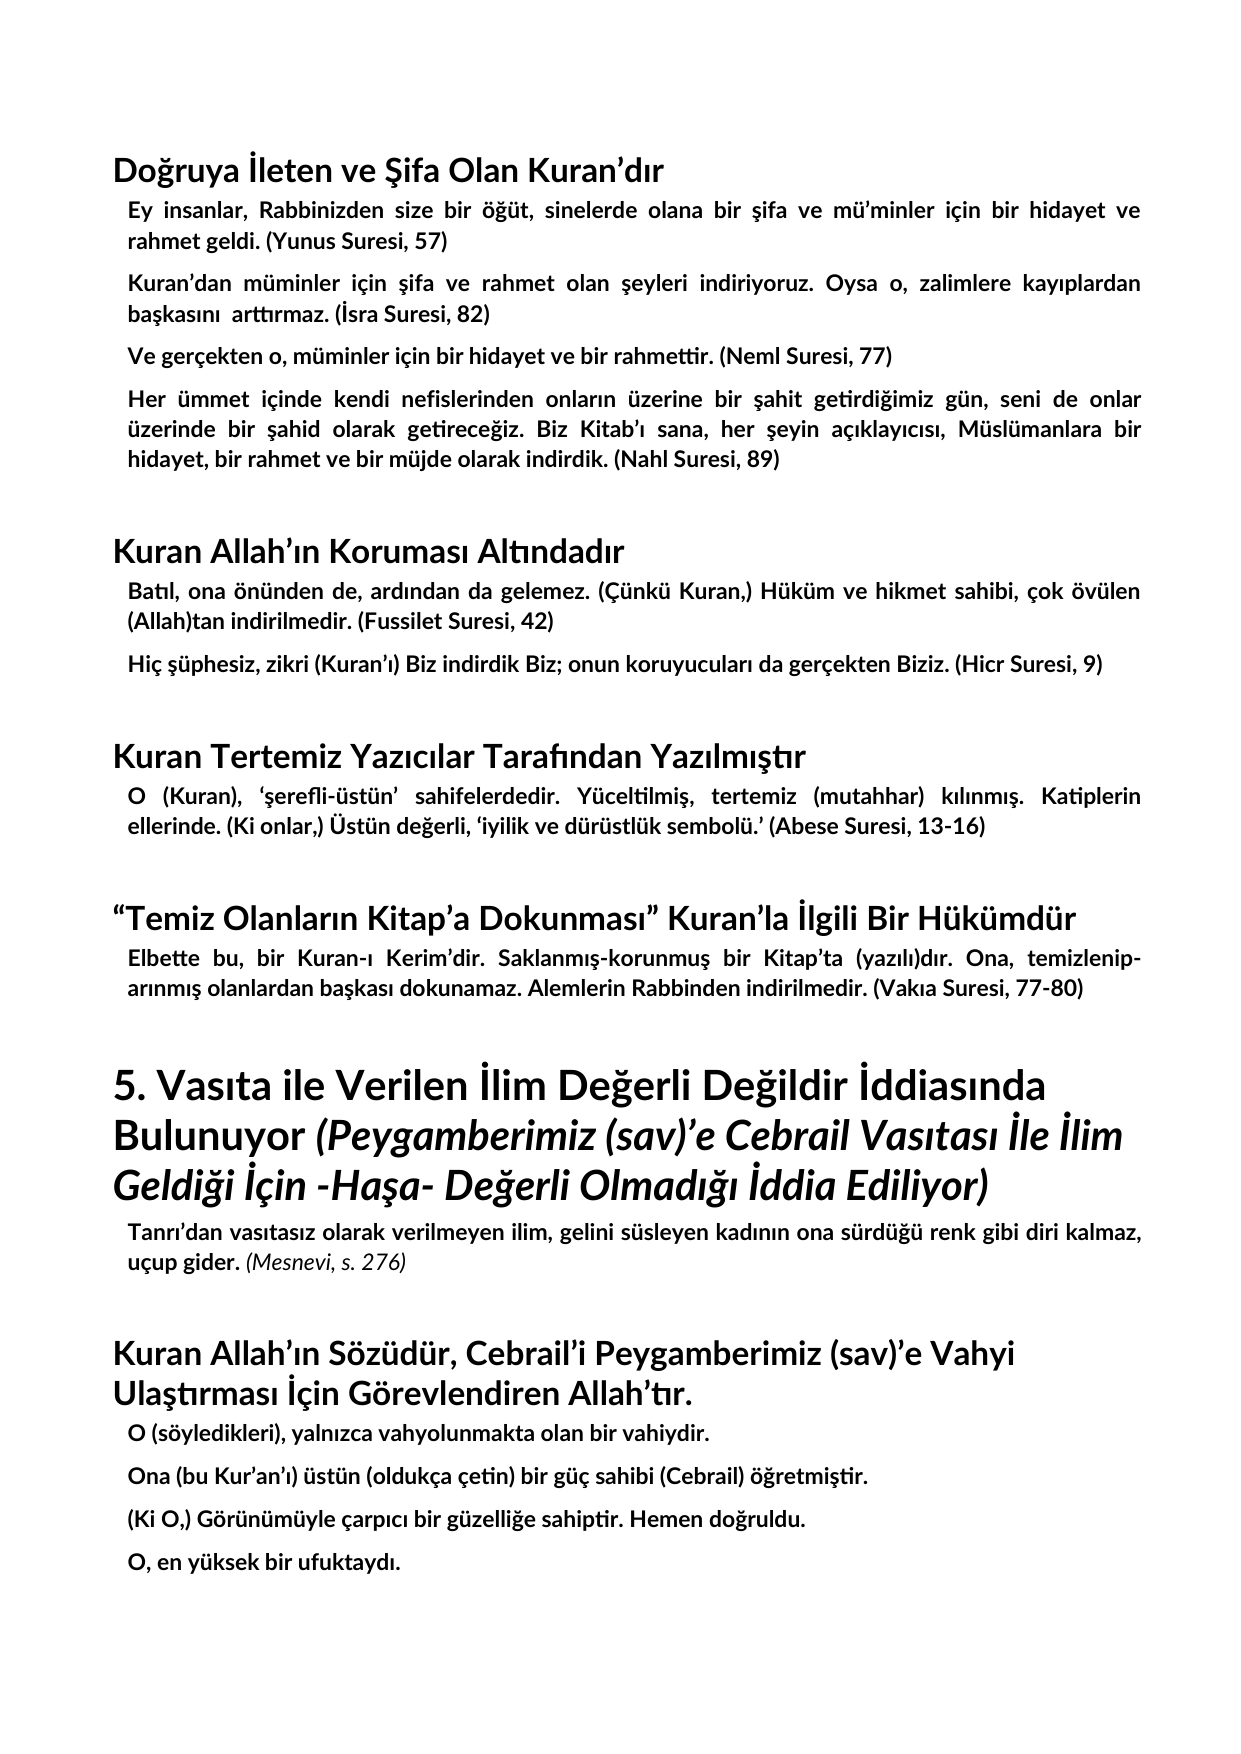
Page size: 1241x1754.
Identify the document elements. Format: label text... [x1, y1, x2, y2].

text Ey insanlar, Rabbinizden size bir öğüt, sinelerde olana bir şifa ve mü’minler için bir hidayet ve rahmet geldi. (Yunus Suresi, 57) [127, 196, 1143, 254]
text Elbette bu, bir Kuran-ı Kerim’dir. Saklanmış-korunmuş bir Kitap’ta (yazılı)dır. Ona, temizlenip-arınmış olanlardan başkası dokunamaz. Alemlerin Rabbinden indirilmedir. (Vakıa Suresi, 77-80) [127, 943, 1143, 1001]
text Ona (bu Kur’an’ı) üstün (oldukça çetin) bir güç sahibi (Cebrail) öğretmiştir. [127, 1462, 1143, 1489]
text Hiç şüphesiz, zikri (Kuran’ı) Biz indirdik Biz; onun koruyucuları da gerçekten Biziz. (Hicr Suresi, 9) [127, 650, 1143, 677]
subtitle “Temiz Olanların Kitap’a Dokunması” Kuran’la İlgili Bir Hükümdür [112, 897, 1165, 937]
text Her ümmet içinde kendi nefislerinden onların üzerine bir şahit getirdiğimiz gün, seni de onlar üzerinde bir şahid olarak getireceğiz. Biz Kitab’ı sana, her şeyin açıklayıcısı, Müslümanlara bir hidayet, bir rahmet ve bir müjde olarak indirdik. (Nahl Suresi, 89) [127, 385, 1143, 473]
text Kuran’dan müminler için şifa ve rahmet olan şeyleri indiriyoruz. Oysa o, zalimlere kayıplardan başkasını arttırmaz. (İsra Suresi, 82) [127, 269, 1143, 327]
text O (Kuran), ‘şerefli-üstün’ sahifelerdedir. Yüceltilmiş, tertemiz (mutahhar) kılınmış. Katiplerin ellerinde. (Ki onlar,) Üstün değerli, ‘iyilik ve dürüstlük sembolü.’ (Abese Suresi, 13-16) [127, 781, 1143, 839]
text O, en yüksek bir ufuktaydı. [127, 1547, 1143, 1575]
subtitle 5. Vasıta ile Verilen İlim Değerli Değildir İddiasında Bulunuyor (Peygamberimiz (sav)’e Cebrail Vasıtası İle İlim Geldiği İçin -Haşa- Değerli Olmadığı İddia Ediliyor) [112, 1059, 1165, 1209]
subtitle Kuran Tertemiz Yazıcılar Tarafından Yazılmıştır [112, 735, 1165, 775]
text (Ki O,) Görünümüyle çarpıcı bir güzelliğe sahiptir. Hemen doğruldu. [127, 1504, 1143, 1532]
text O (söyledikleri), yalnızca vahyolunmakta olan bir vahiydir. [127, 1419, 1143, 1447]
text Tanrı’dan vasıtasız olarak verilmeyen ilim, gelini süsleyen kadının ona sürdüğü renk gibi diri kalmaz, uçup gider. (Mesnevi, s. 276) [127, 1217, 1143, 1275]
text Batıl, ona önünden de, ardından da gelemez. (Çünkü Kuran,) Hüküm ve hikmet sahibi, çok övülen (Allah)tan indirilmedir. (Fussilet Suresi, 42) [127, 577, 1143, 634]
text Ve gerçekten o, müminler için bir hidayet ve bir rahmettir. (Neml Suresi, 77) [127, 342, 1143, 369]
subtitle Kuran Allah’ın Koruması Altındadır [112, 531, 1165, 571]
subtitle Doğruya İleten ve Şifa Olan Kuran’dır [112, 150, 1165, 190]
subtitle Kuran Allah’ın Sözüdür, Cebrail’i Peygamberimiz (sav)’e Vahyi Ulaştırması İçin Görevlendiren Allah’tır. [112, 1333, 1165, 1413]
